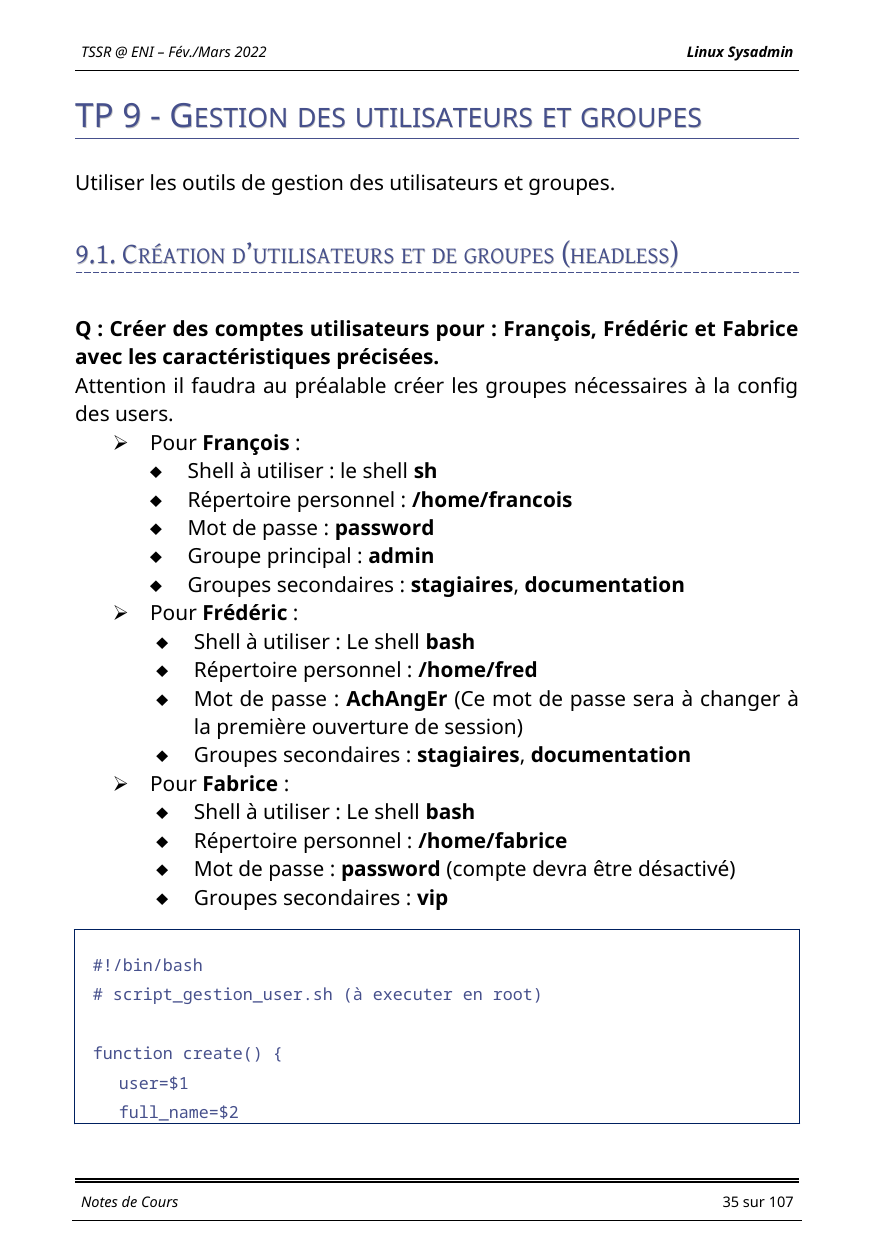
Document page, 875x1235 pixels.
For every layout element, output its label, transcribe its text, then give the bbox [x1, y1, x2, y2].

list Répertoire personnel : /home/fred [156, 655, 799, 684]
text #!/bin/bash [75, 930, 799, 958]
text Utiliser les outils de gestion des utilisateurs et groupes. [75, 168, 799, 197]
list Pour François : [112, 428, 799, 456]
text # script_gestion_user.sh (à executer en root) [75, 958, 799, 1007]
list Groupes secondaires : stagiaires, documentation [150, 570, 799, 598]
list Shell à utiliser : le shell sh [150, 456, 799, 485]
text user=$1 [75, 1047, 799, 1076]
list Mot de passe : password (compte devra être désactivé) [156, 854, 799, 883]
text full_name=$2 [75, 1076, 799, 1123]
text function create() { [75, 1017, 799, 1047]
text Attention il faudra au préalable créer les groupes nécessaires à la config des users. [75, 371, 799, 428]
list Mot de passe : AchAngEr (Ce mot de passe sera à changer à la première ouverture de session) [156, 684, 799, 741]
list Répertoire personnel : /home/francois [150, 485, 799, 513]
list Shell à utiliser : Le shell bash [156, 627, 799, 655]
list Répertoire personnel : /home/fabrice [156, 826, 799, 854]
list Shell à utiliser : Le shell bash [156, 797, 799, 826]
list Groupes secondaires : stagiaires, documentation [156, 741, 799, 769]
list Groupe principal : admin [150, 542, 799, 570]
subtitle TP 9 - Gestion des utilisateurs et groupes [75, 92, 799, 138]
text 9.1. Création d’utilisateurs et de groupes (headless) [75, 238, 799, 273]
list Groupes secondaires : vip [156, 883, 799, 911]
list Pour Fabrice : [112, 769, 799, 797]
list Pour Frédéric : [112, 598, 799, 627]
list Mot de passe : password [150, 513, 799, 542]
text Q : Créer des comptes utilisateurs pour : François, Frédéric et Fabrice avec les caractéristiques précisées. [75, 314, 799, 371]
